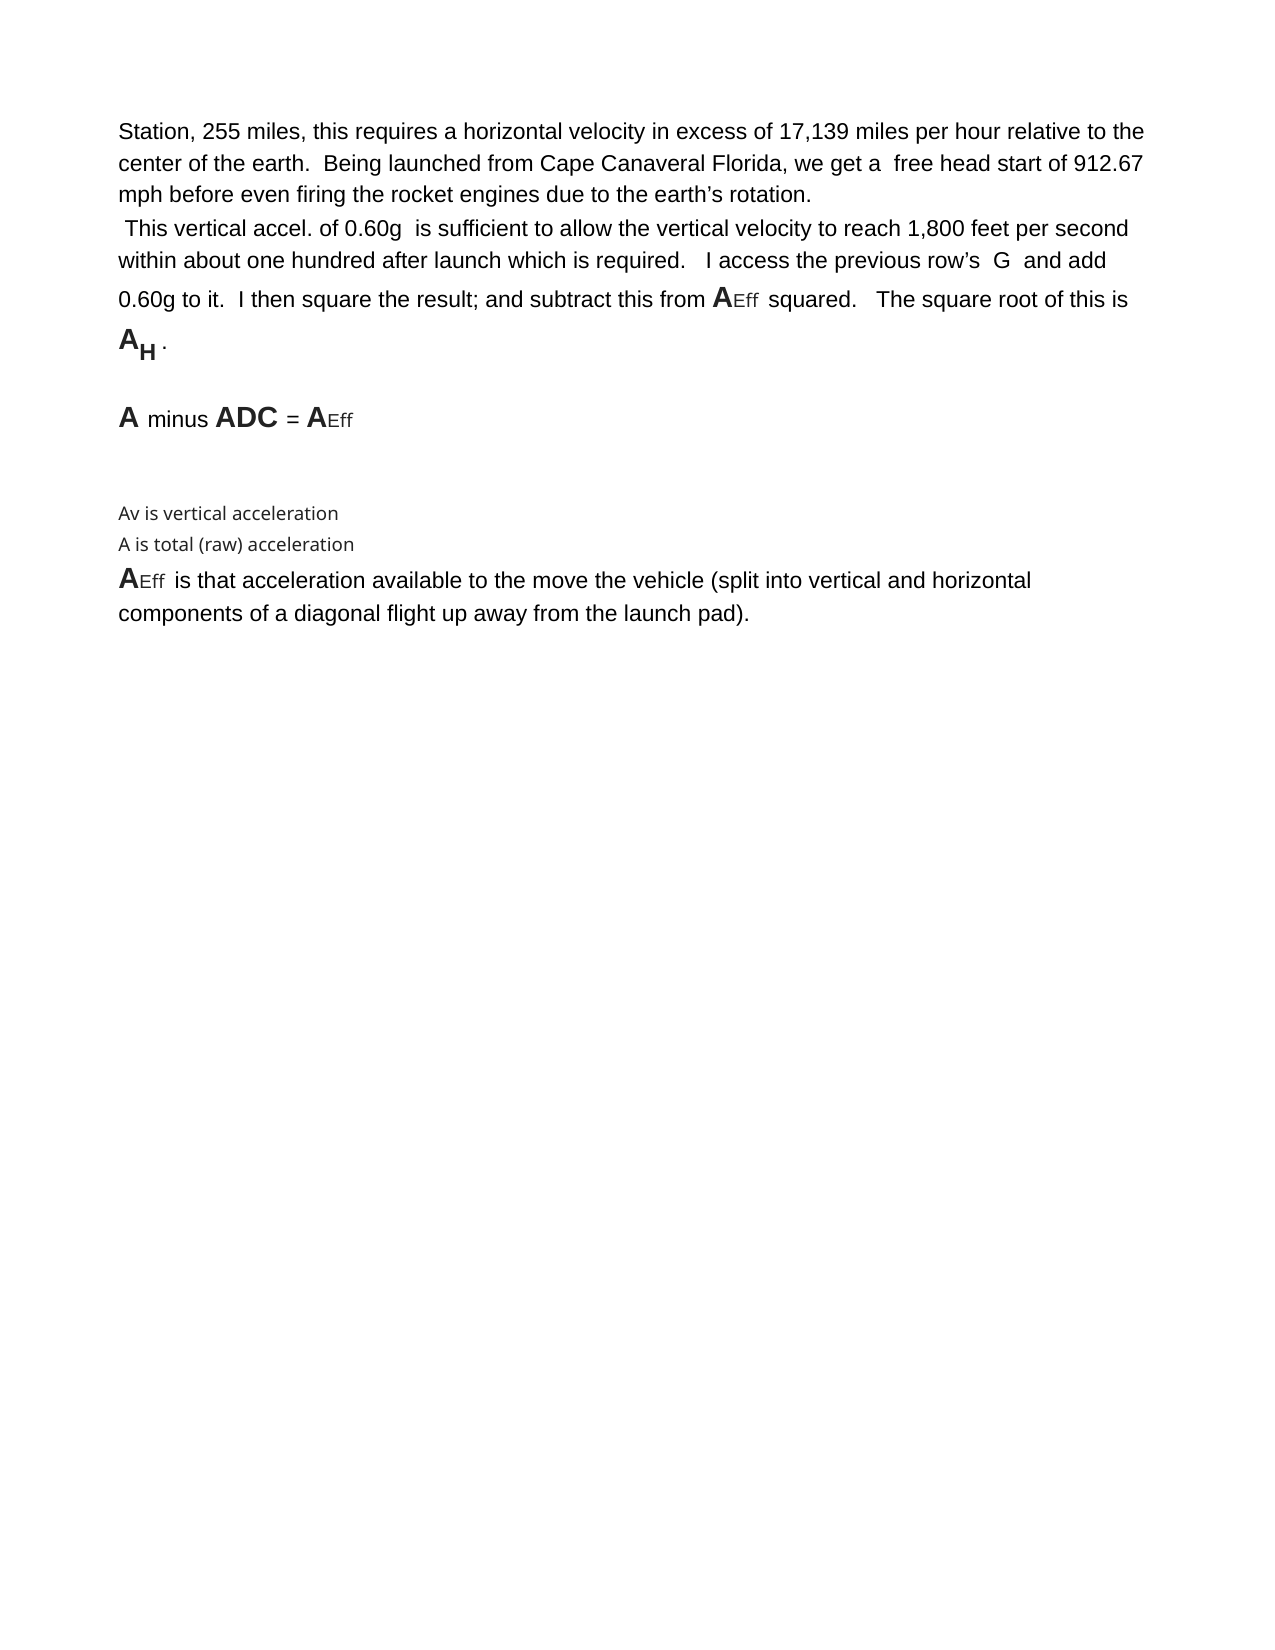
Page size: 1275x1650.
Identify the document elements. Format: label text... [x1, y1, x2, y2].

text Av is vertical acceleration [118, 500, 1157, 526]
text A is total (raw) acceleration [118, 531, 1157, 556]
text This vertical accel. of 0.60g is sufficient to allow the vertical velocity to reach 1,800 feet per second within about one hundred after launch which is required. I access the previous row’s G and add 0.60g to it. I then square the result; and subtract this from AEff squared. The square root of this is AH . [118, 213, 1157, 365]
text Station, 255 miles, this requires a horizontal velocity in excess of 17,139 miles per hour relative to the center of the earth. Being launched from Cape Canaveral Florida, we get a free head start of 912.67 mph before even firing the rocket engines due to the earth’s rotation. [118, 118, 1157, 208]
text A minus ADC = AEff [118, 400, 1157, 433]
text AEff is that acceleration available to the move the vehicle (split into vertical and horizontal components of a diagonal flight up away from the launch pad). [118, 562, 1157, 627]
